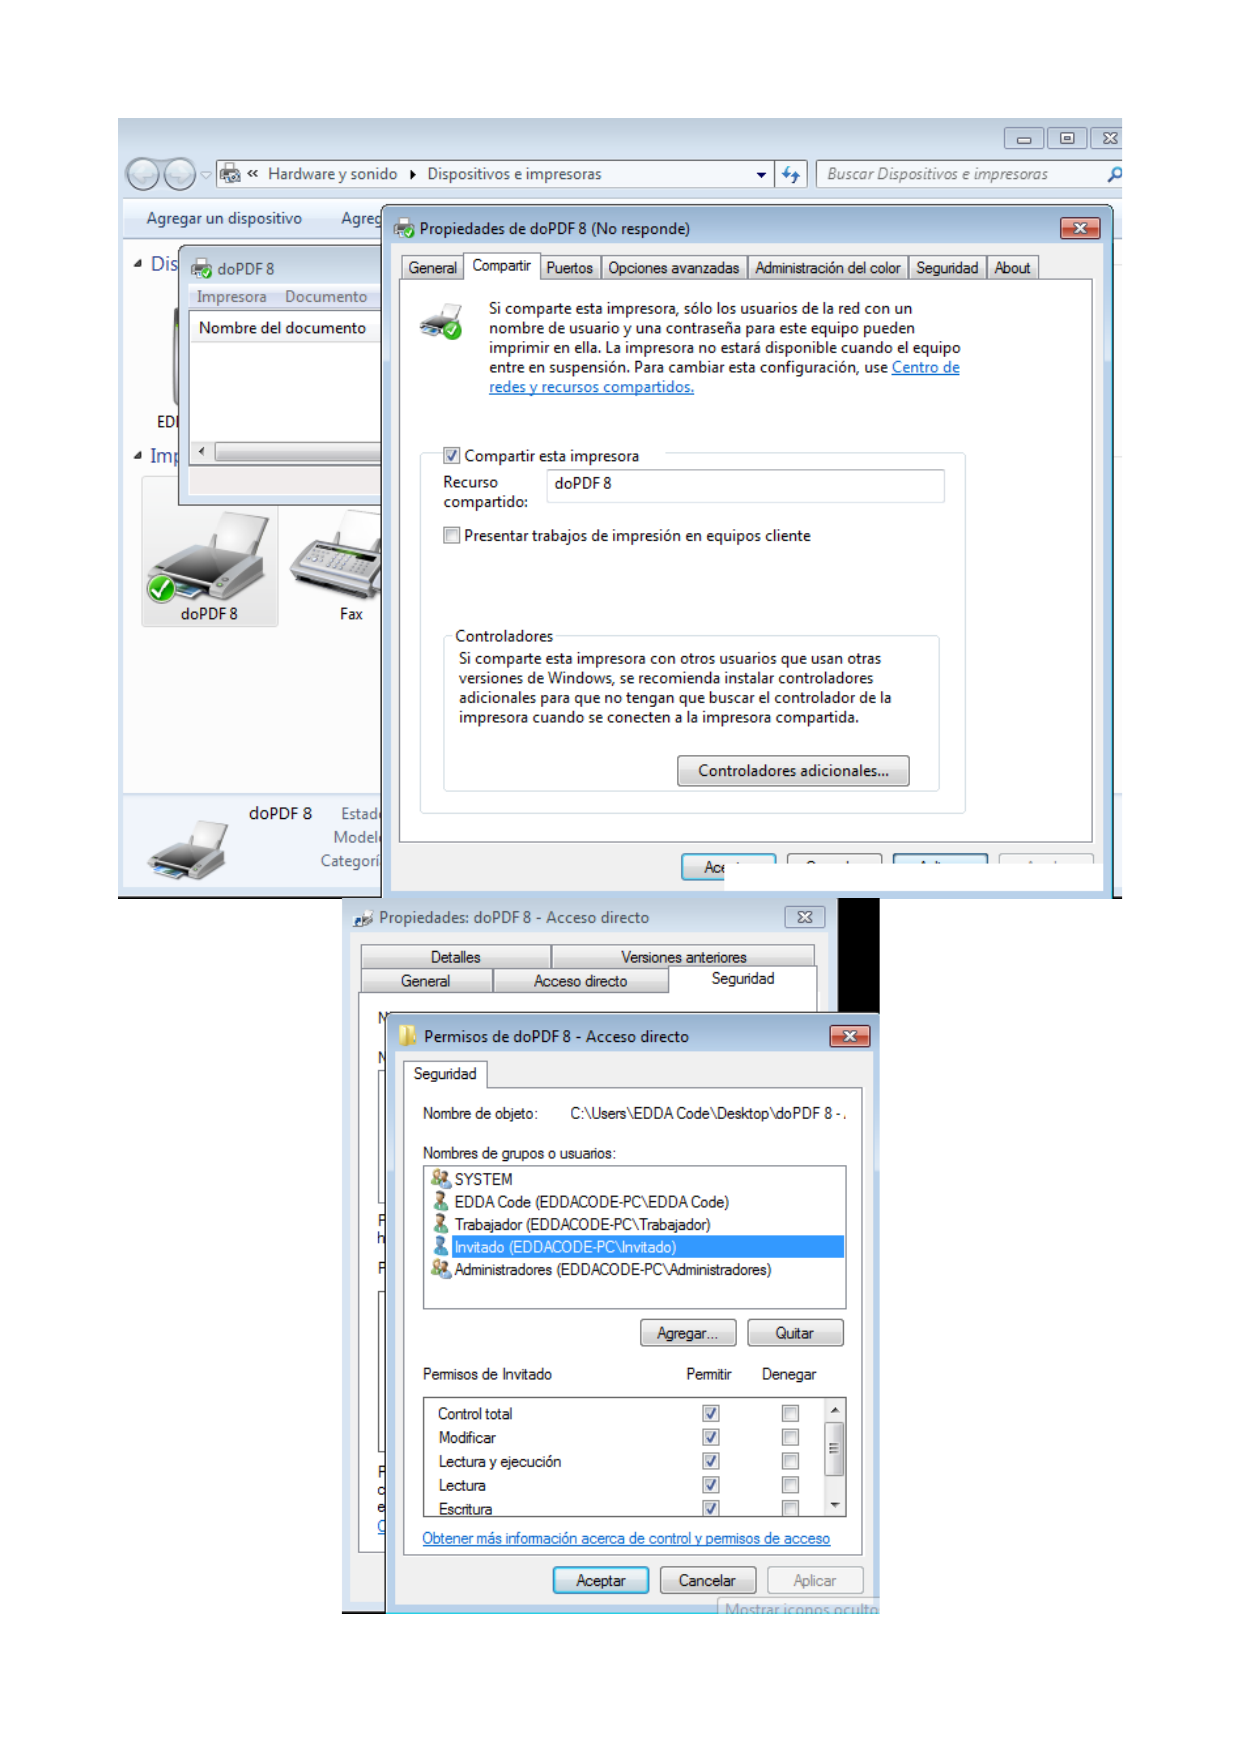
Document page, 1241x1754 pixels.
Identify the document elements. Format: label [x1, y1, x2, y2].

picture [118, 118, 1123, 1614]
